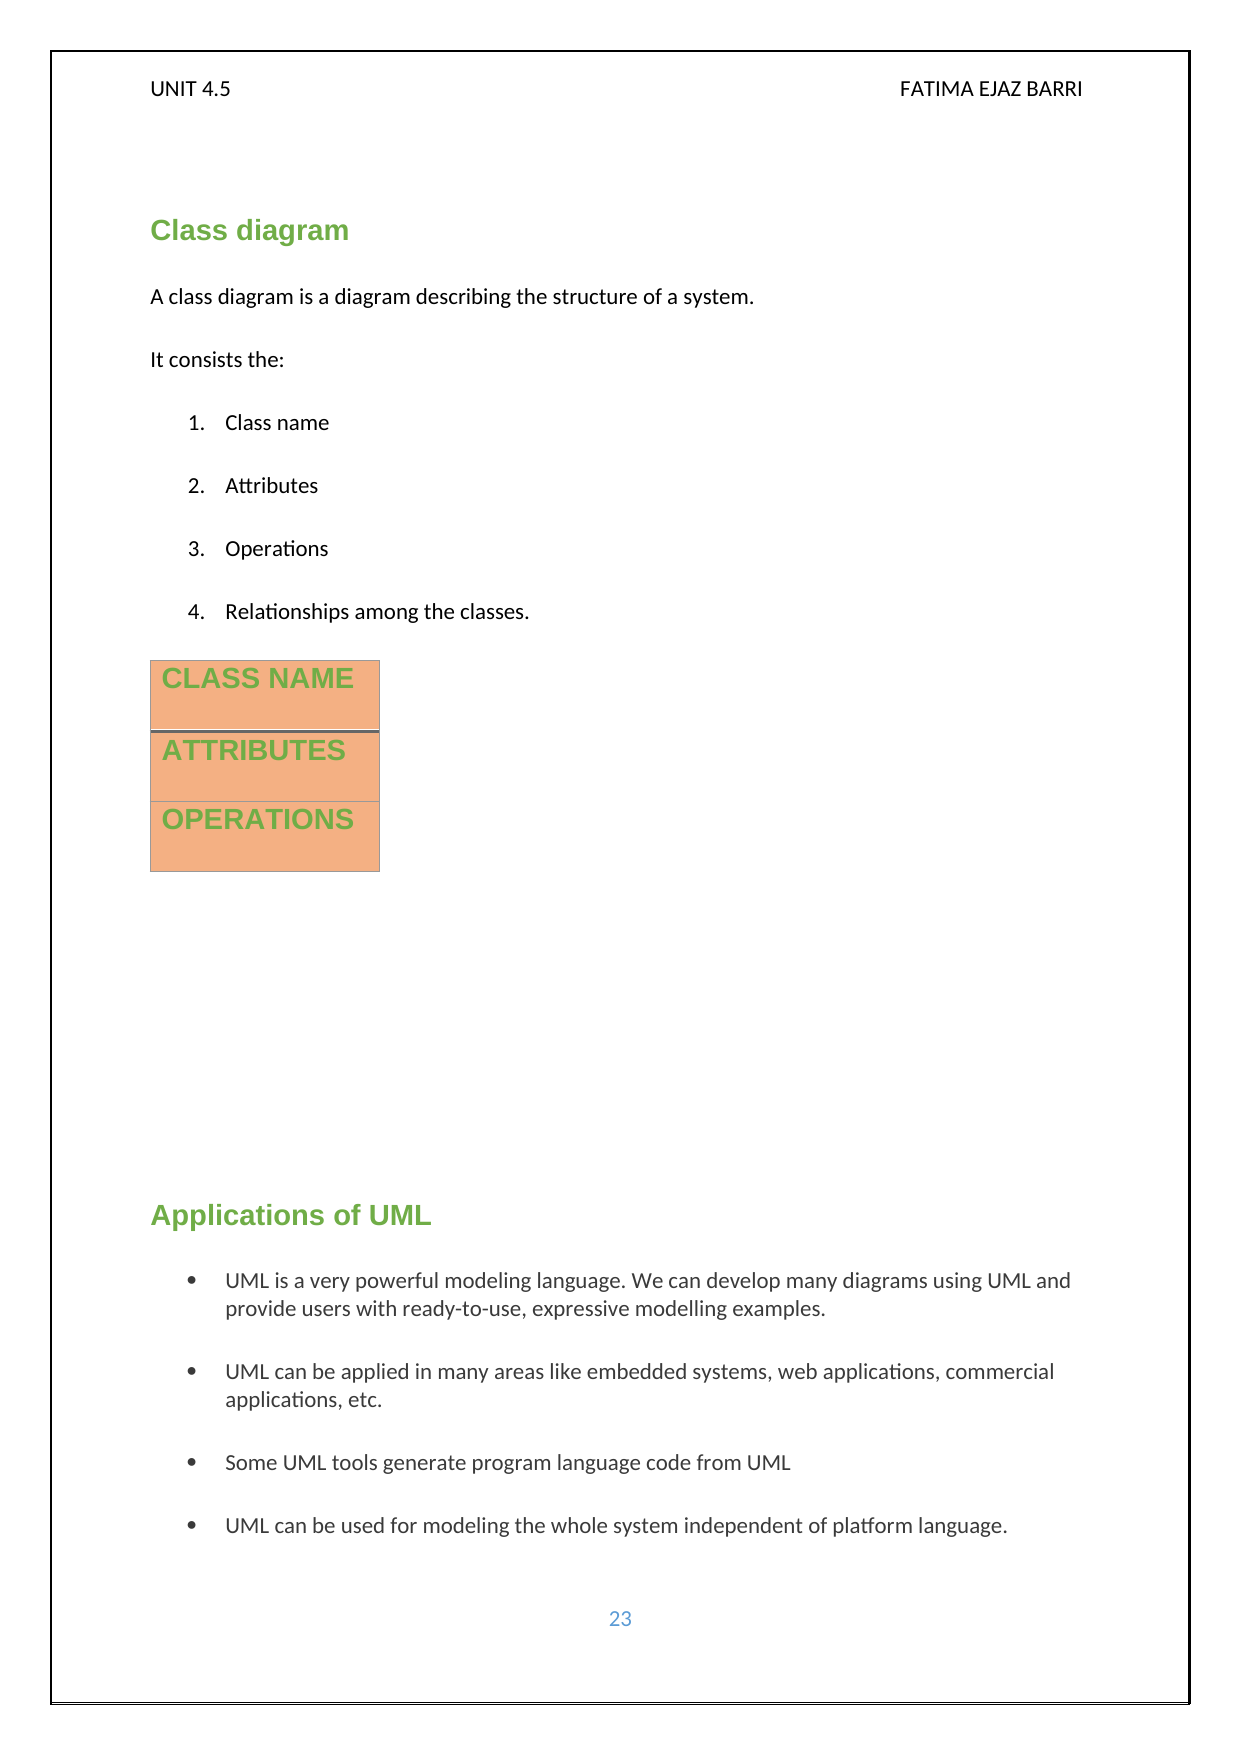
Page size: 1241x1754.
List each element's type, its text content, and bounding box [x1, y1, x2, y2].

table_cell OPERATIONS [151, 802, 379, 871]
list UML can be applied in many areas like embedded systems, web applications, commercial applications, etc. [188, 1357, 1090, 1413]
list Relationships among the classes. [188, 597, 1090, 625]
list UML can be used for modeling the whole system independent of platform language. [188, 1512, 1090, 1539]
list UML is a very powerful modeling language. We can develop many diagrams using UML and provide users with ready-to-use, expressive modelling examples. [188, 1266, 1090, 1322]
text Applications of UML [150, 1198, 1090, 1231]
table_header CLASS NAME [151, 661, 379, 729]
text A class diagram is a diagram describing the structure of a system. [150, 282, 1090, 310]
list Attributes [188, 471, 1090, 499]
text Class diagram [150, 213, 1090, 247]
table_cell ATTRIBUTES [151, 733, 379, 801]
list Class name [188, 408, 1090, 436]
list Some UML tools generate program language code from UML [188, 1448, 1090, 1477]
text It consists the: [150, 345, 1090, 373]
list Operations [188, 534, 1090, 562]
